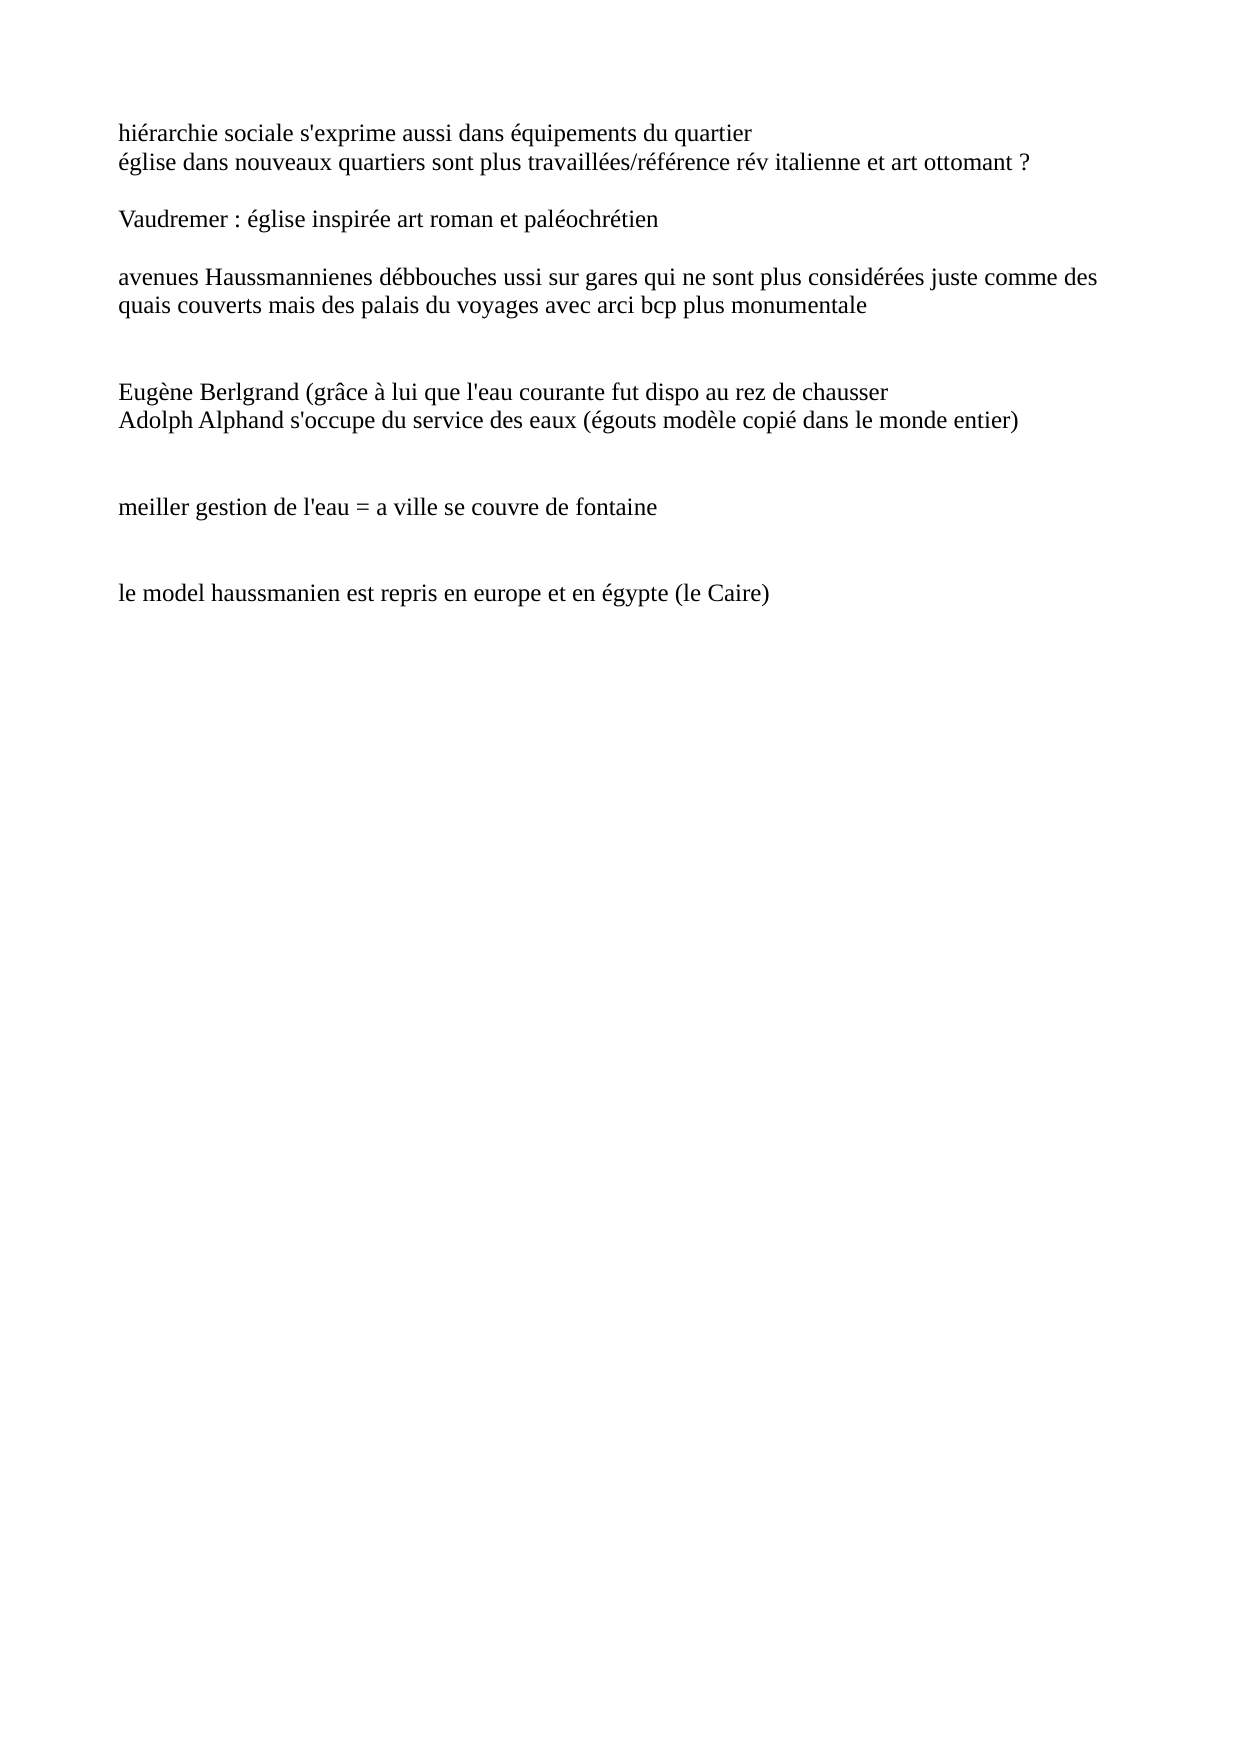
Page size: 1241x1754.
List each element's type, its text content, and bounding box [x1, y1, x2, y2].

text meiller gestion de l'eau = a ville se couvre de fontaine [118, 492, 1122, 521]
text hiérarchie sociale s'exprime aussi dans équipements du quartier [118, 118, 1122, 147]
text le model haussmanien est repris en europe et en égypte (le Caire) [118, 578, 1122, 607]
text église dans nouveaux quartiers sont plus travaillées/référence rév italienne et art ottomant ? [118, 147, 1122, 176]
text Eugène Berlgrand (grâce à lui que l'eau courante fut dispo au rez de chausser [118, 377, 1122, 406]
text Adolph Alphand s'occupe du service des eaux (égouts modèle copié dans le monde entier) [118, 406, 1122, 434]
text Vaudremer : église inspirée art roman et paléochrétien [118, 204, 1122, 233]
text avenues Haussmannienes débbouches ussi sur gares qui ne sont plus considérées juste comme des quais couverts mais des palais du voyages avec arci bcp plus monumentale [118, 262, 1122, 319]
